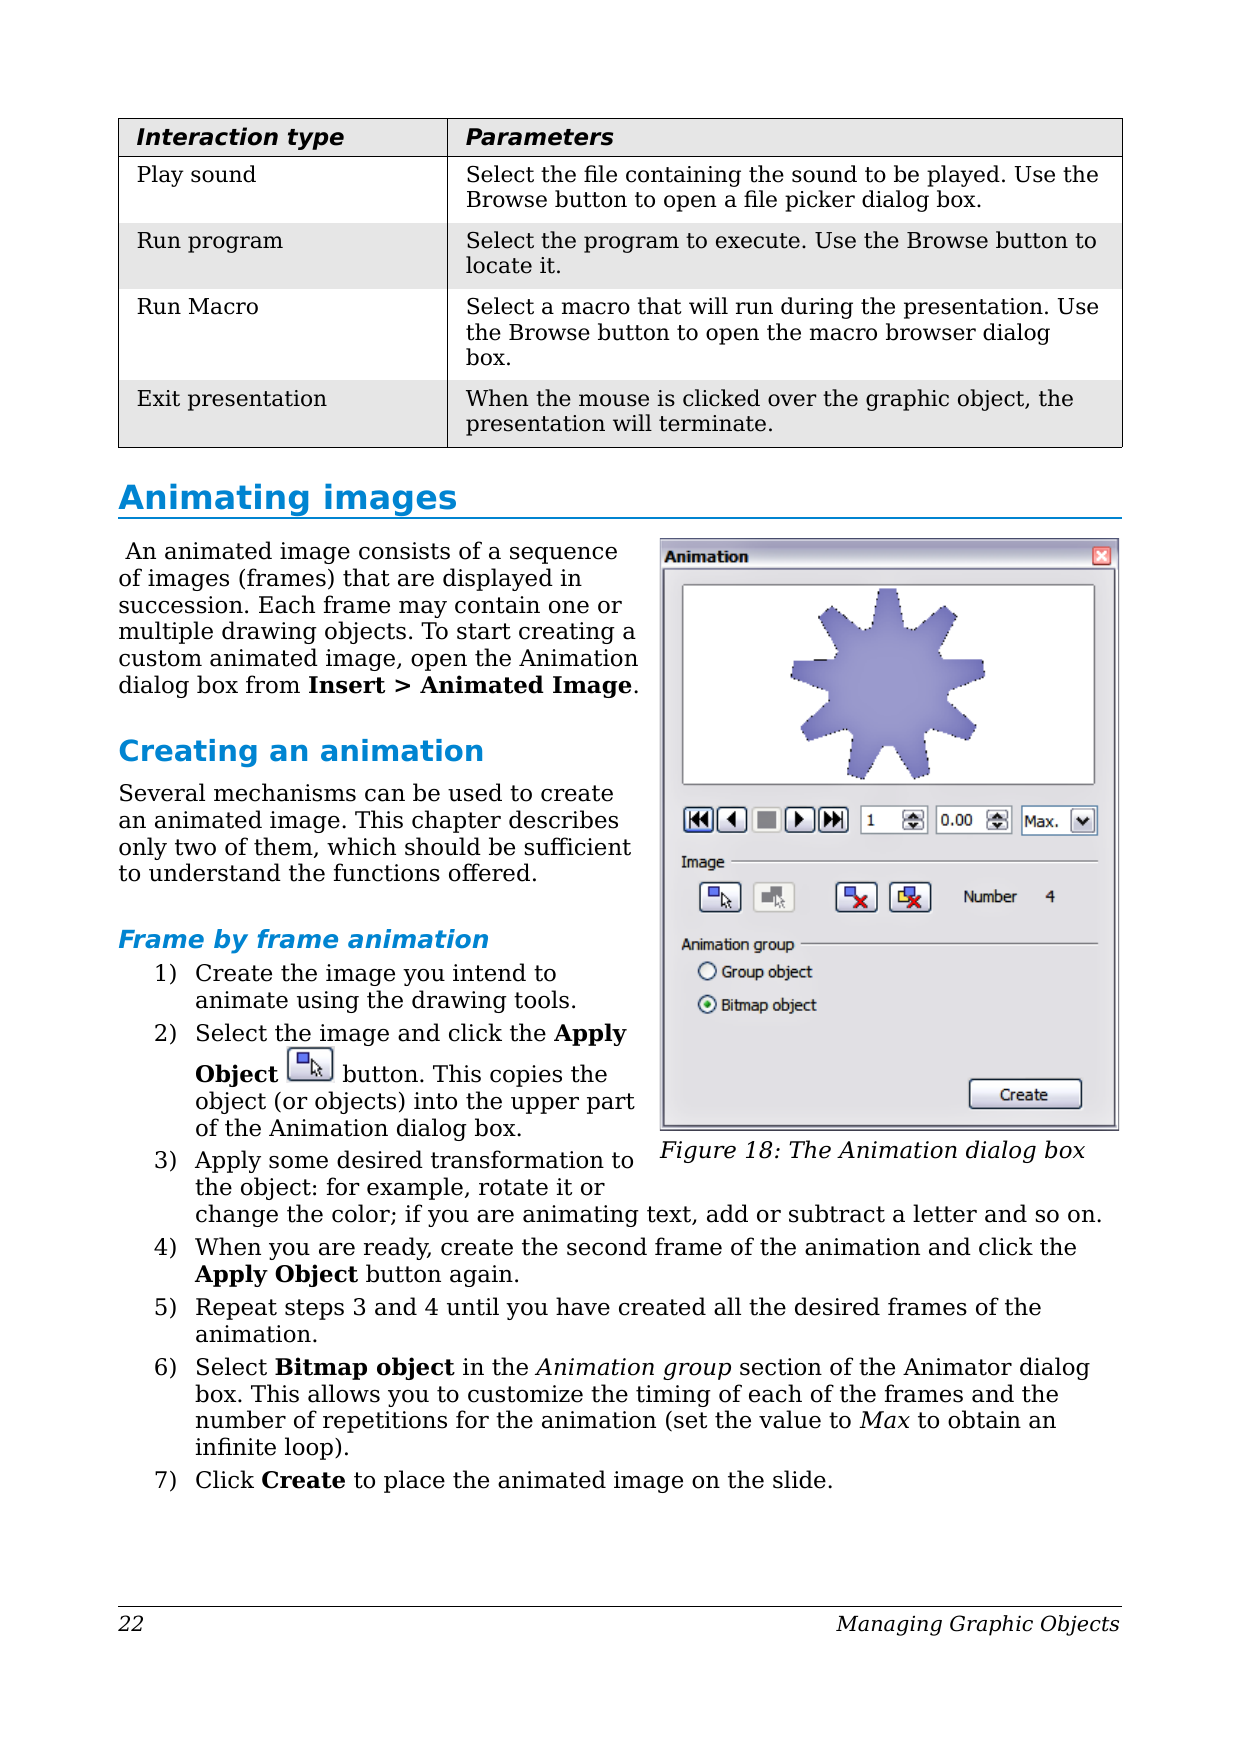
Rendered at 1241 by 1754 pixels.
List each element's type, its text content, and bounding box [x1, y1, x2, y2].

text Figure 18: The Animation dialog box [660, 1137, 1132, 1164]
text An animated image consists of a sequence of images (frames) that are displayed in succession. Each frame may contain one or multiple drawing objects. To start creating a custom animated image, open the Animation dialog box from Insert > Animated Image. [118, 538, 659, 699]
table_cell Select a macro that will run during the presentation. Use the Browse button to open the macro browser dialog box. [448, 289, 1122, 380]
list Create the image you intend to animate using the drawing tools. [177, 960, 659, 1013]
subtitle Animating images [118, 479, 1122, 517]
list Select Bitmap object in the Animation group section of the Animator dialog box. This allows you to customize the timing of each of the frames and the number of repetitions for the animation (set the value to Max to obtain an infinite loop). [177, 1354, 1122, 1461]
list Apply some desired transformation to the object: for example, rotate it or change the color; if you are animating text, add or subtract a letter and so on. [177, 1148, 1122, 1228]
list Click Create to place the animated image on the slide. [177, 1467, 1122, 1494]
table_cell Run program [119, 223, 447, 289]
table_cell Select the file containing the sound to be played. Use the Browse button to open a file picker dialog box. [448, 157, 1122, 223]
table_cell Play sound [119, 157, 447, 223]
text [660, 1164, 1132, 1190]
table_cell Select the program to execute. Use the Browse button to locate it. [448, 223, 1122, 289]
list Select the image and click the Apply Object button. This copies the object (or objects) into the upper part of the Animation dialog box. [177, 1020, 660, 1141]
list When you are ready, create the second frame of the animation and click the Apply Object button again. [177, 1234, 1122, 1288]
subtitle Creating an animation [118, 734, 659, 768]
list Repeat steps 3 and 4 until you have created all the desired frames of the animation. [177, 1294, 1122, 1347]
picture [286, 1046, 335, 1083]
text Several mechanisms can be used to create an animated image. This chapter describes only two of them, which should be sufficient to understand the functions offered. [118, 781, 659, 887]
picture [659, 538, 1120, 1131]
table_cell Exit presentation [119, 380, 447, 447]
table_header Interaction type [119, 119, 447, 156]
subtitle Frame by frame animation [118, 925, 659, 954]
table_header Parameters [448, 119, 1122, 156]
table_cell Run Macro [119, 289, 447, 380]
table_cell When the mouse is clicked over the graphic object, the presentation will terminate. [448, 380, 1122, 447]
text [660, 538, 1132, 1137]
